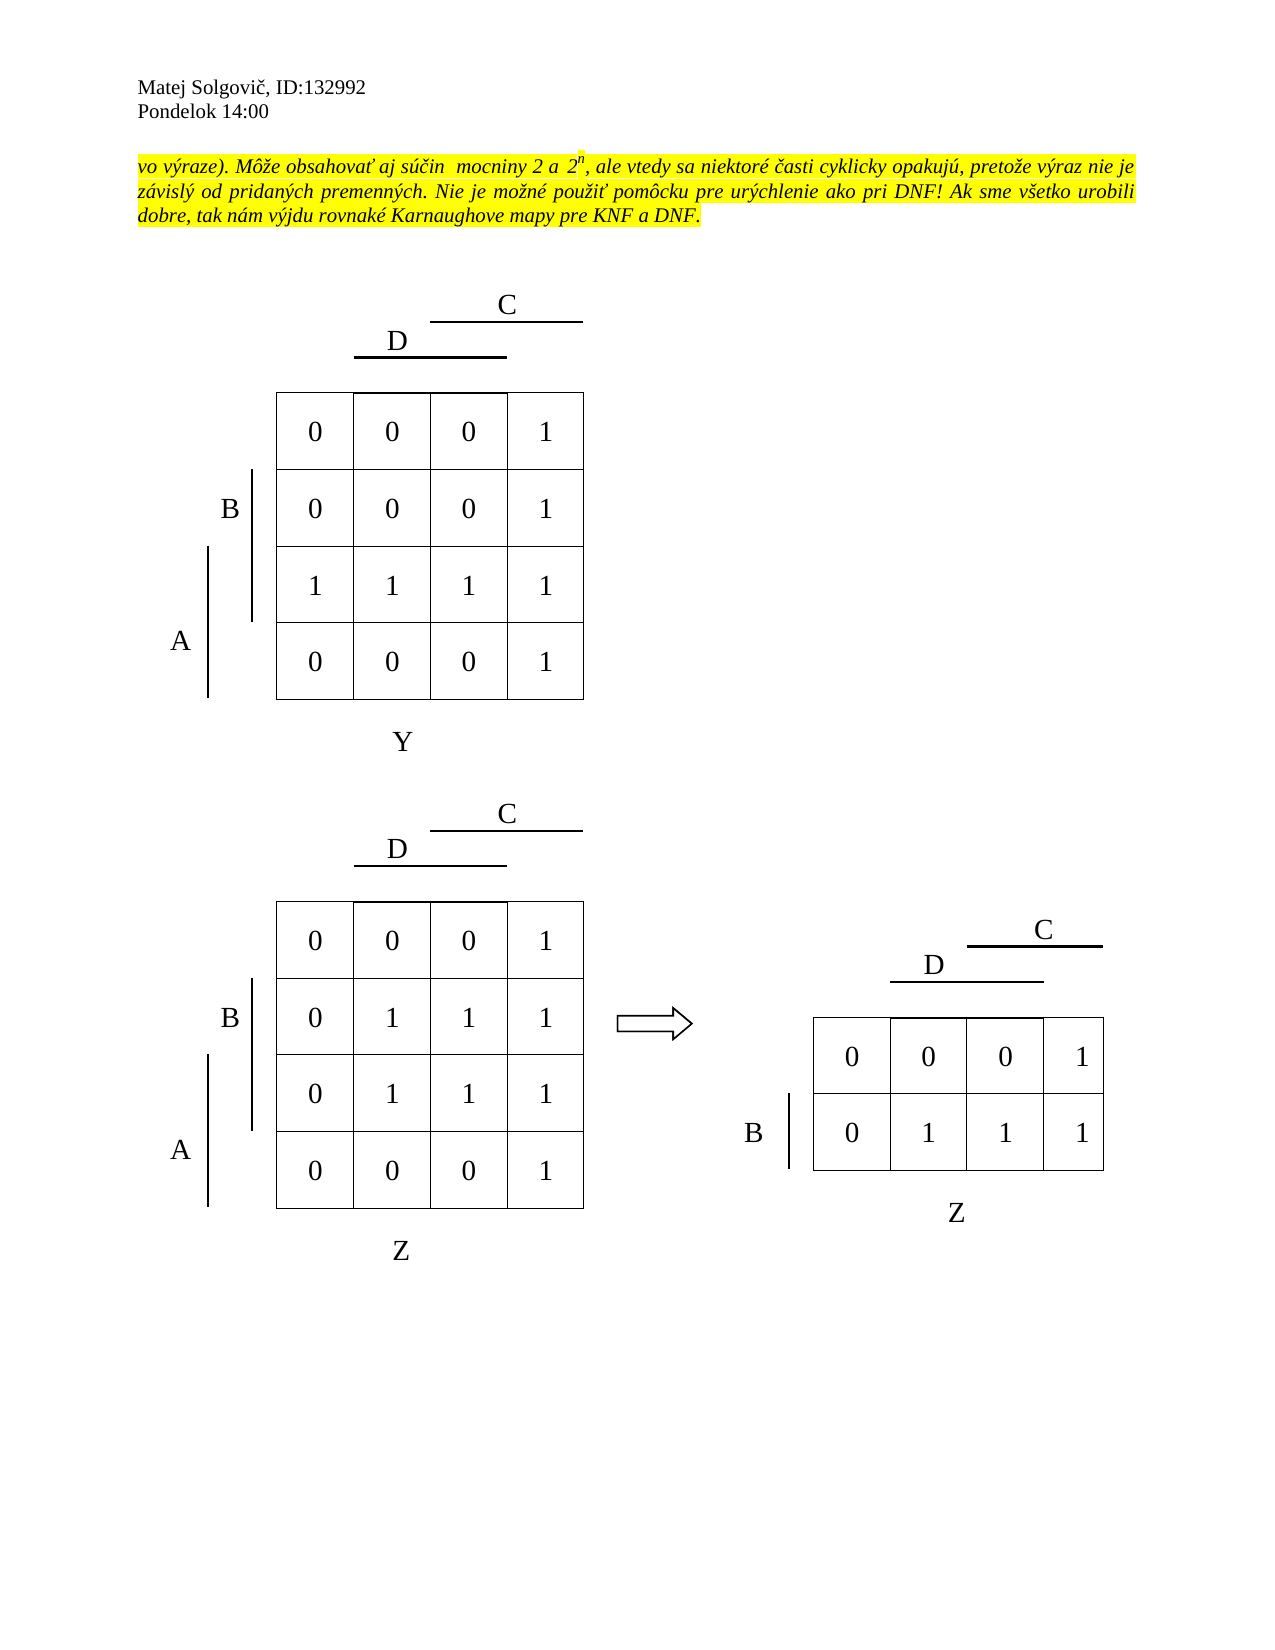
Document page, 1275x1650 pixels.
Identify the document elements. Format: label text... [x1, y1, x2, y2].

text 1 [518, 568, 573, 601]
text D [365, 323, 496, 356]
text 0 [442, 491, 496, 524]
text B [730, 1115, 777, 1149]
text 1 [442, 568, 496, 601]
text 0 [365, 923, 419, 957]
text 0 [288, 1000, 342, 1033]
text 1 [901, 1115, 956, 1149]
text D [365, 832, 496, 865]
text B [219, 491, 241, 524]
text 0 [825, 1115, 879, 1149]
text 0 [442, 923, 496, 957]
text 0 [365, 644, 419, 678]
text Z [152, 1233, 578, 1266]
text A [164, 623, 197, 657]
text C [978, 912, 1104, 945]
text vo výraze). Môže obsahovať aj súčin mocniny 2 a 2n, ale vtedy sa niektoré časti cyklicky opakujú, pretože výraz nie je závislý od pridaných premenných. Nie je možné použiť pomôcku pre urýchlenie ako pri DNF! Ak sme všetko urobili dobre, tak nám výjdu rovnaké Karnaughove mapy pre KNF a DNF. [137, 150, 1138, 227]
text 1 [365, 1000, 419, 1033]
text 0 [901, 1039, 956, 1073]
text 0 [288, 1153, 342, 1187]
text 0 [288, 414, 342, 448]
text C [442, 796, 573, 829]
text A [164, 1132, 197, 1166]
text 1 [1055, 1039, 1103, 1073]
text 0 [288, 644, 342, 678]
text C [442, 287, 573, 321]
text B [219, 1000, 241, 1033]
text 1 [288, 568, 342, 601]
text 0 [365, 414, 419, 448]
text 0 [442, 644, 496, 678]
text 1 [442, 1076, 496, 1110]
text 1 [518, 923, 573, 957]
text 0 [288, 491, 342, 524]
text 1 [365, 568, 419, 601]
text Z [718, 1195, 1089, 1229]
text 1 [518, 1000, 573, 1033]
text 0 [288, 923, 342, 957]
text 0 [442, 1153, 496, 1187]
text Y [152, 724, 578, 758]
text 1 [518, 644, 573, 678]
text 0 [365, 1153, 419, 1187]
text 1 [518, 491, 573, 524]
text 1 [442, 1000, 496, 1033]
text 0 [825, 1039, 879, 1073]
text 0 [365, 491, 419, 524]
text 0 [978, 1039, 1032, 1073]
text D [901, 947, 1032, 981]
text 0 [288, 1076, 342, 1110]
text 1 [518, 414, 573, 448]
text 0 [442, 414, 496, 448]
text 1 [978, 1115, 1032, 1149]
text 1 [518, 1076, 573, 1110]
text 1 [518, 1153, 573, 1187]
text 1 [365, 1076, 419, 1110]
text 1 [1055, 1115, 1103, 1149]
